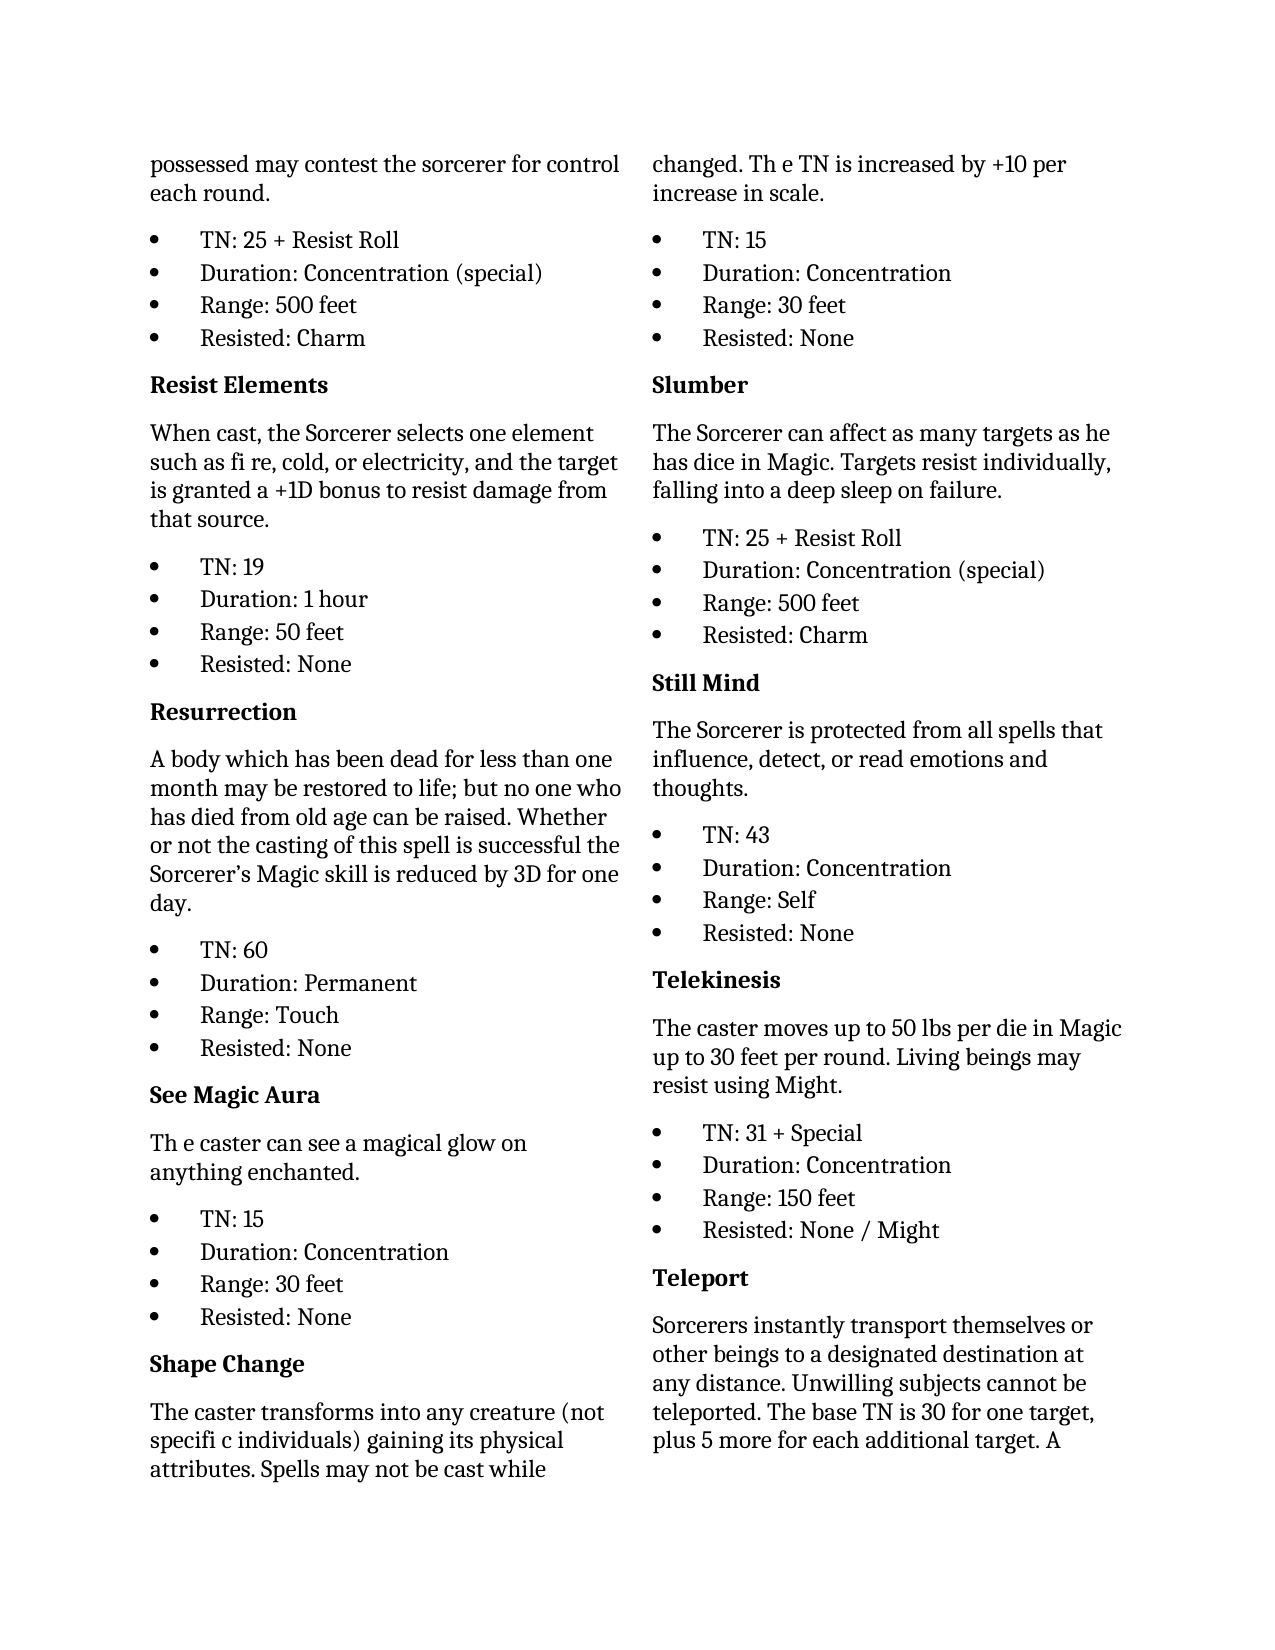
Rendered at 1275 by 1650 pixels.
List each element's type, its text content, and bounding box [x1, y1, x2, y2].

text The caster transforms into any creature (not specifi c individuals) gaining its physical attributes. Spells may not be cast while [150, 1397, 622, 1484]
text The caster moves up to 50 lbs per die in Magic up to 30 feet per round. Living beings may resist using Might. [652, 1014, 1125, 1100]
list TN: 31 + Special [652, 1119, 1125, 1147]
list TN: 60 [150, 936, 622, 965]
text changed. Th e TN is increased by +10 per increase in scale. [652, 150, 1125, 207]
list Duration: Permanent [150, 969, 622, 997]
list Resisted: None / Might [652, 1216, 1125, 1245]
list Duration: Concentration (special) [150, 259, 622, 287]
list Duration: Concentration [652, 854, 1125, 882]
text The Sorcerer is protected from all spells that influence, detect, or read emotions and thoughts. [652, 716, 1125, 802]
list Range: 500 feet [652, 589, 1125, 617]
list TN: 43 [652, 821, 1125, 850]
list Range: Touch [150, 1001, 622, 1030]
list TN: 15 [652, 226, 1125, 255]
list Resisted: None [150, 650, 622, 679]
text Sorcerers instantly transport themselves or other beings to a designated destination at any distance. Unwilling subjects cannot be teleported. The base TN is 30 for one target, plus 5 more for each additional target. A [652, 1311, 1125, 1455]
list Range: Self [652, 886, 1125, 915]
list Range: 30 feet [150, 1270, 622, 1299]
list Range: 500 feet [150, 291, 622, 320]
text Resurrection [150, 697, 622, 726]
text possessed may contest the sorcerer for control each round. [150, 150, 622, 207]
list Range: 50 feet [150, 617, 622, 646]
text Slumber [652, 371, 1125, 400]
list Duration: 1 hour [150, 585, 622, 614]
list Duration: Concentration [652, 1151, 1125, 1180]
list TN: 25 + Resist Roll [150, 226, 622, 255]
list TN: 25 + Resist Roll [652, 524, 1125, 552]
text Telekinesis [652, 966, 1125, 995]
text When cast, the Sorcerer selects one element such as fi re, cold, or electricity, and the target is granted a +1D bonus to resist damage from that source. [150, 419, 622, 534]
text Resist Elements [150, 371, 622, 400]
list Resisted: None [652, 919, 1125, 947]
list Resisted: None [150, 1034, 622, 1062]
text The Sorcerer can affect as many targets as he has dice in Magic. Targets resist individually, falling into a deep sleep on failure. [652, 419, 1125, 505]
list Resisted: Charm [150, 324, 622, 352]
text A body which has been dead for less than one month may be restored to life; but no one who has died from old age can be raised. Whether or not the casting of this spell is successful the Sorcerer’s Magic skill is reduced by 3D for one day. [150, 745, 622, 917]
text Still Mind [652, 669, 1125, 697]
list TN: 19 [150, 552, 622, 581]
list Resisted: Charm [652, 621, 1125, 650]
text Shape Change [150, 1350, 622, 1379]
list Duration: Concentration [150, 1237, 622, 1266]
list Duration: Concentration [652, 259, 1125, 287]
list TN: 15 [150, 1205, 622, 1234]
list Range: 150 feet [652, 1184, 1125, 1212]
list Resisted: None [150, 1302, 622, 1331]
text Th e caster can see a magical glow on anything enchanted. [150, 1129, 622, 1186]
text Teleport [652, 1264, 1125, 1292]
list Resisted: None [652, 324, 1125, 352]
text See Magic Aura [150, 1081, 622, 1110]
list Duration: Concentration (special) [652, 556, 1125, 585]
list Range: 30 feet [652, 291, 1125, 320]
